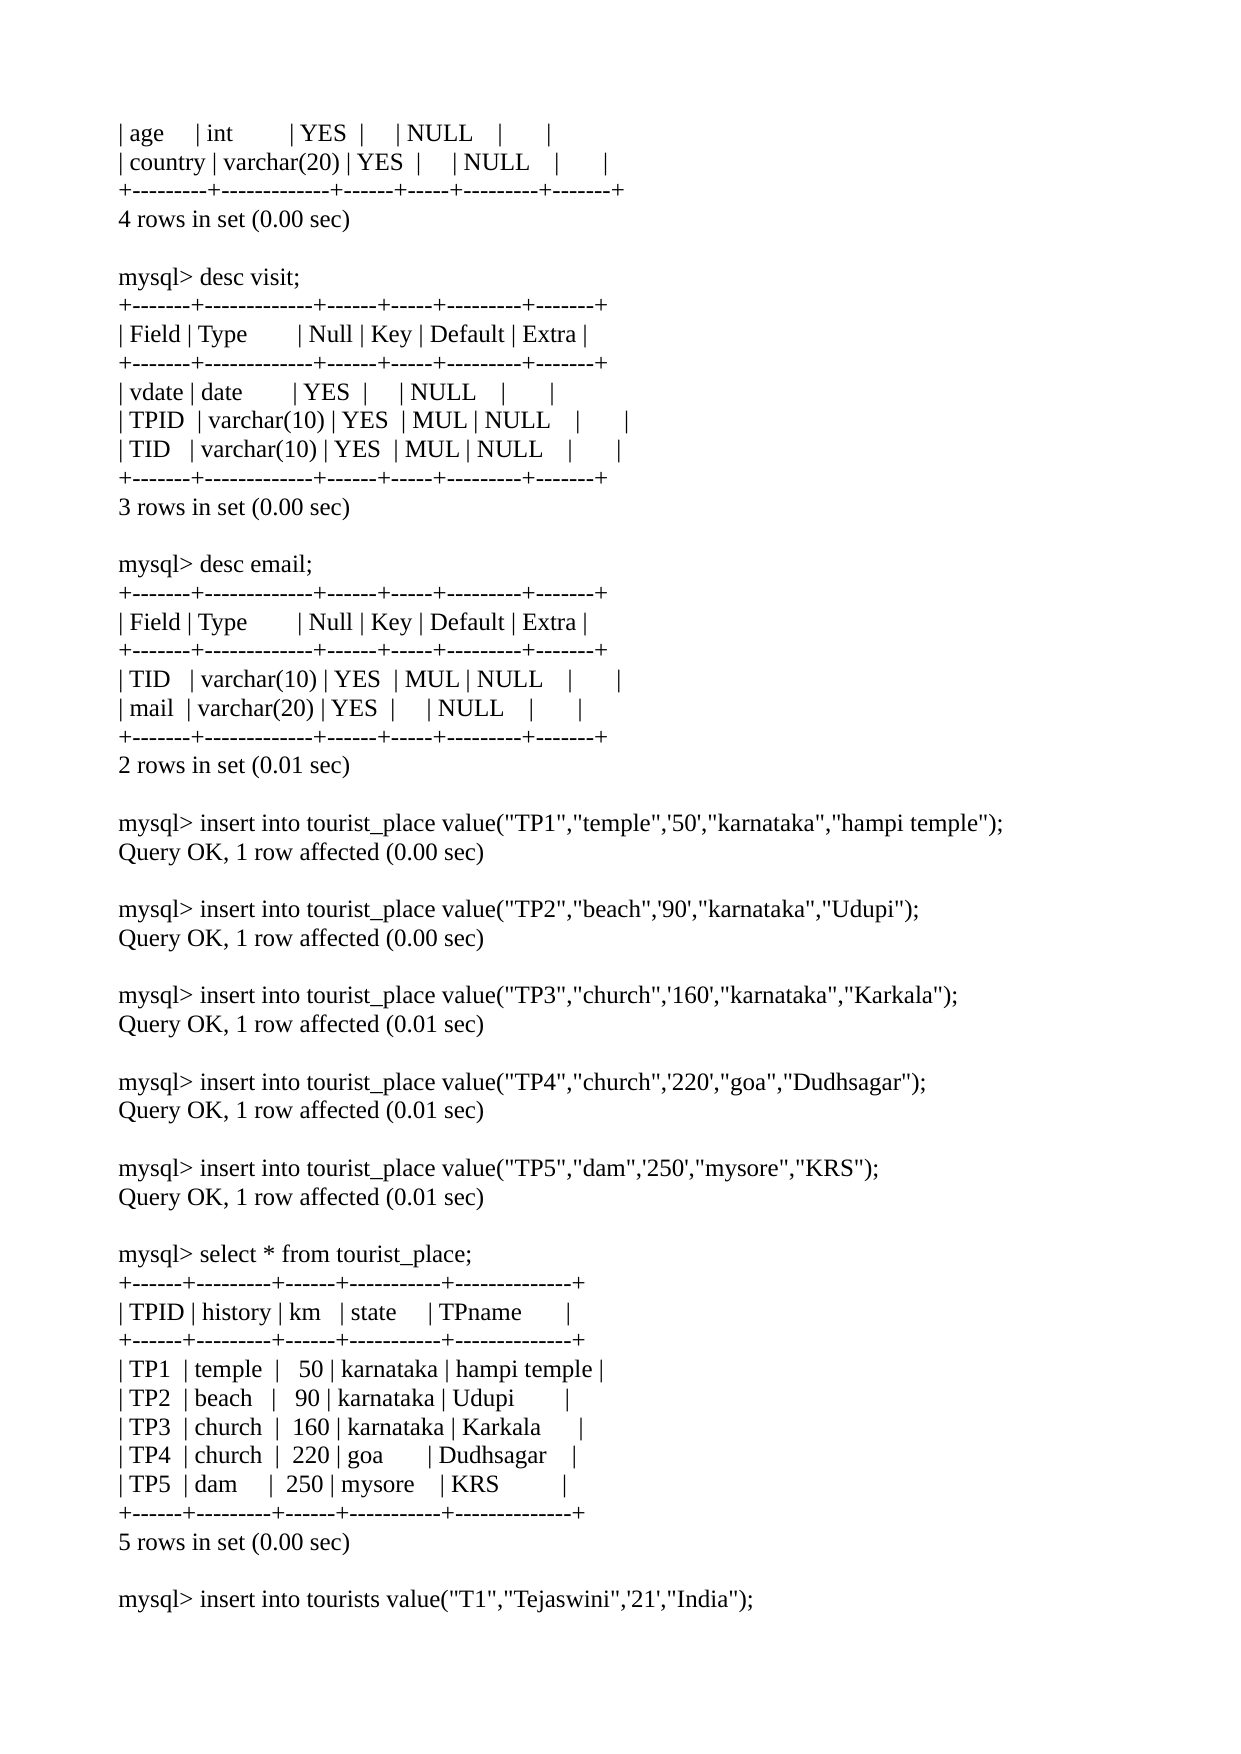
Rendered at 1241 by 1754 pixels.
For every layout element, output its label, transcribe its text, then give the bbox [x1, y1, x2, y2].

text mysql> desc visit; [118, 262, 1122, 291]
text mysql> insert into tourist_place value("TP5","dam",'250',"mysore","KRS"); [118, 1153, 1122, 1182]
text | TID | varchar(10) | YES | MUL | NULL | | [118, 434, 1122, 463]
text | TP2 | beach | 90 | karnataka | Udupi | [118, 1383, 1122, 1412]
text +---------+-------------+------+-----+---------+-------+ [118, 176, 1122, 204]
text Query OK, 1 row affected (0.00 sec) [118, 923, 1122, 952]
text mysql> insert into tourists value("T1","Tejaswini",'21',"India"); [118, 1584, 1122, 1613]
text | mail | varchar(20) | YES | | NULL | | [118, 693, 1122, 722]
text +-------+-------------+------+-----+---------+-------+ [118, 463, 1122, 492]
text mysql> insert into tourist_place value("TP4","church",'220',"goa","Dudhsagar"); [118, 1067, 1122, 1096]
text | TPID | history | km | state | TPname | [118, 1297, 1122, 1326]
text +-------+-------------+------+-----+---------+-------+ [118, 348, 1122, 377]
text | TP3 | church | 160 | karnataka | Karkala | [118, 1412, 1122, 1441]
text +-------+-------------+------+-----+---------+-------+ [118, 291, 1122, 319]
text mysql> insert into tourist_place value("TP2","beach",'90',"karnataka","Udupi"); [118, 894, 1122, 923]
text Query OK, 1 row affected (0.01 sec) [118, 1009, 1122, 1038]
text | Field | Type | Null | Key | Default | Extra | [118, 319, 1122, 348]
text | vdate | date | YES | | NULL | | [118, 377, 1122, 406]
text +------+---------+------+-----------+--------------+ [118, 1268, 1122, 1297]
text +-------+-------------+------+-----+---------+-------+ [118, 636, 1122, 664]
text 2 rows in set (0.01 sec) [118, 751, 1122, 779]
text +-------+-------------+------+-----+---------+-------+ [118, 578, 1122, 607]
text | TPID | varchar(10) | YES | MUL | NULL | | [118, 406, 1122, 434]
text Query OK, 1 row affected (0.01 sec) [118, 1182, 1122, 1211]
text Query OK, 1 row affected (0.01 sec) [118, 1096, 1122, 1124]
text mysql> insert into tourist_place value("TP1","temple",'50',"karnataka","hampi temple"); [118, 808, 1122, 837]
text +------+---------+------+-----------+--------------+ [118, 1326, 1122, 1354]
text | TID | varchar(10) | YES | MUL | NULL | | [118, 664, 1122, 693]
text | age | int | YES | | NULL | | [118, 118, 1122, 147]
text 5 rows in set (0.00 sec) [118, 1527, 1122, 1556]
text mysql> select * from tourist_place; [118, 1239, 1122, 1268]
text | TP4 | church | 220 | goa | Dudhsagar | [118, 1441, 1122, 1469]
text mysql> desc email; [118, 549, 1122, 578]
text 4 rows in set (0.00 sec) [118, 204, 1122, 233]
text | Field | Type | Null | Key | Default | Extra | [118, 607, 1122, 636]
text | TP5 | dam | 250 | mysore | KRS | [118, 1469, 1122, 1498]
text 3 rows in set (0.00 sec) [118, 492, 1122, 521]
text Query OK, 1 row affected (0.00 sec) [118, 837, 1122, 866]
text mysql> insert into tourist_place value("TP3","church",'160',"karnataka","Karkala"); [118, 981, 1122, 1009]
text | country | varchar(20) | YES | | NULL | | [118, 147, 1122, 176]
text | TP1 | temple | 50 | karnataka | hampi temple | [118, 1354, 1122, 1383]
text +------+---------+------+-----------+--------------+ [118, 1498, 1122, 1527]
text +-------+-------------+------+-----+---------+-------+ [118, 722, 1122, 751]
